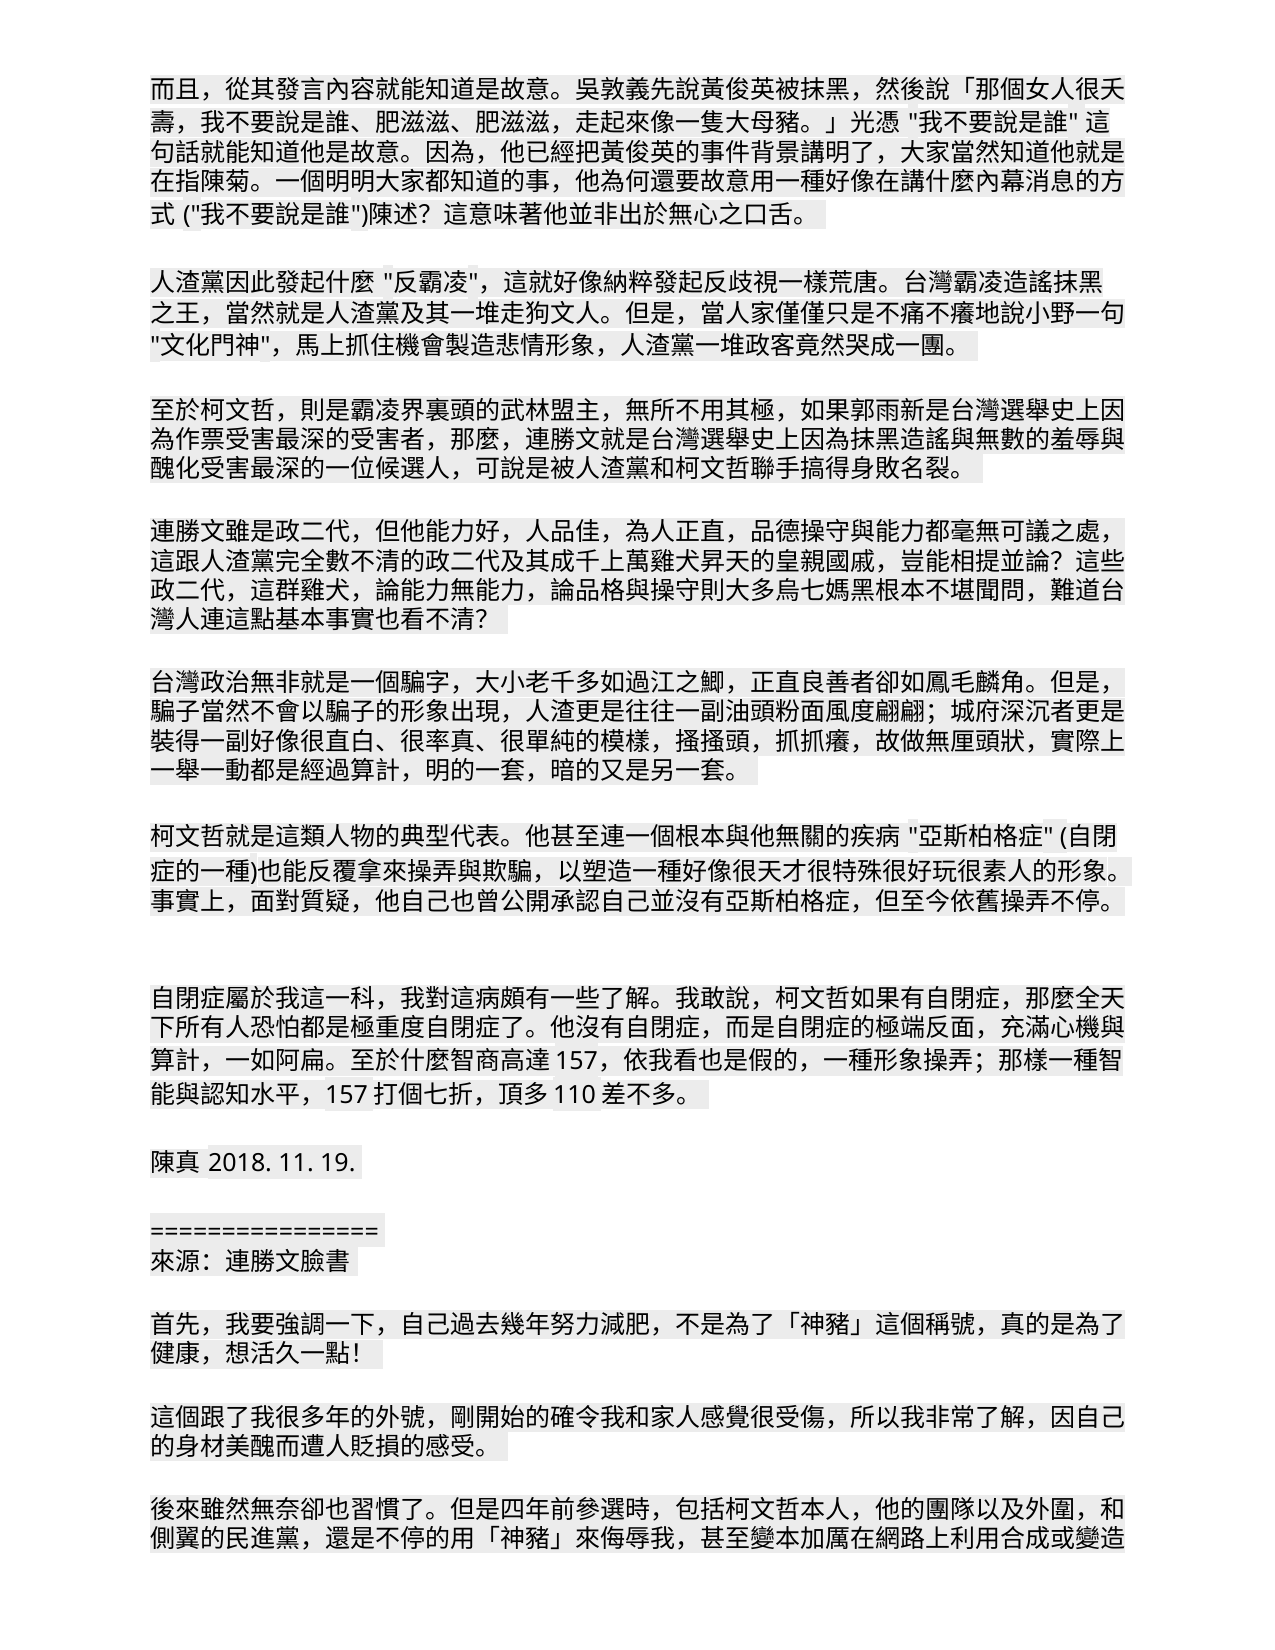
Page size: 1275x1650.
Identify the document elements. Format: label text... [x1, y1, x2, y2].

text 先說吳敦義的所謂失言，其實百分之百是故意，是一種心機盤算。吳敦義是縱橫政壇幾十年的老狐狸，他難道會不知道講 "陳菊像大母豬" 那樣一些話的後果？少說也會讓韓國瑜在五五波的情況下少掉幾千或幾萬票，從而輸掉選舉。 而且，從其發言內容就能知道是故意。吳敦義先說黃俊英被抹黑，然後說「那個女人很夭壽，我不要說是誰、肥滋滋、肥滋滋，走起來像一隻大母豬。」光憑 "我不要說是誰" 這句話就能知道他是故意。因為，他已經把黃俊英的事件背景講明了，大家當然知道他就是在指陳菊。一個明明大家都知道的事，他為何還要故意用一種好像在講什麼內幕消息的方式 ("我不要說是誰")陳述？這意味著他並非出於無心之口舌。 人渣黨因此發起什麼 "反霸凌"，這就好像納粹發起反歧視一樣荒唐。台灣霸凌造謠抹黑之王，當然就是人渣黨及其一堆走狗文人。但是，當人家僅僅只是不痛不癢地說小野一句 "文化門神"，馬上抓住機會製造悲情形象，人渣黨一堆政客竟然哭成一團。 至於柯文哲，則是霸凌界裏頭的武林盟主，無所不用其極，如果郭雨新是台灣選舉史上因為作票受害最深的受害者，那麼，連勝文就是台灣選舉史上因為抹黑造謠與無數的羞辱與醜化受害最深的一位候選人，可說是被人渣黨和柯文哲聯手搞得身敗名裂。 連勝文雖是政二代，但他能力好，人品佳，為人正直，品德操守與能力都毫無可議之處，這跟人渣黨完全數不清的政二代及其成千上萬雞犬昇天的皇親國戚，豈能相提並論？這些政二代，這群雞犬，論能力無能力，論品格與操守則大多烏七媽黑根本不堪聞問，難道台灣人連這點基本事實也看不清？ 台灣政治無非就是一個騙字，大小老千多如過江之鯽，正直良善者卻如鳳毛麟角。但是，騙子當然不會以騙子的形象出現，人渣更是往往一副油頭粉面風度翩翩；城府深沉者更是裝得一副好像很直白、很率真、很單純的模樣，搔搔頭，抓抓癢，故做無厘頭狀，實際上一舉一動都是經過算計，明的一套，暗的又是另一套。 柯文哲就是這類人物的典型代表。他甚至連一個根本與他無關的疾病 "亞斯柏格症" (自閉症的一種)也能反覆拿來操弄與欺騙，以塑造一種好像很天才很特殊很好玩很素人的形象。事實上，面對質疑，他自己也曾公開承認自己並沒有亞斯柏格症，但至今依舊操弄不停。 自閉症屬於我這一科，我對這病頗有一些了解。我敢說，柯文哲如果有自閉症，那麼全天下所有人恐怕都是極重度自閉症了。他沒有自閉症，而是自閉症的極端反面，充滿心機與算計，一如阿扁。至於什麼智商高達157，依我看也是假的，一種形象操弄；那樣一種智能與認知水平，157打個七折，頂多110差不多。 陳真 2018. 11. 19. ================ 來源：連勝文臉書 首先，我要強調一下，自己過去幾年努力減肥，不是為了「神豬」這個稱號，真的是為了健康，想活久一點！ 這個跟了我很多年的外號，剛開始的確令我和家人感覺很受傷，所以我非常了解，因自己的身材美醜而遭人貶損的感受。 後來雖然無奈卻也習慣了。但是四年前參選時，包括柯文哲本人，他的團隊以及外圍，和側翼的民進黨，還是不停的用「神豬」來侮辱我，甚至變本加厲在網路上利用合成或變造的方式，嘲笑我的身材，無所不用其極的霸凌我，還自認幽默！而當時社會的氛圍對這些人，卻總是寛待.... 吳敦義最终道歉了，而我也認同韓國瑜乾淨選舉的訴求！但我也希望民進黨或老柯團隊，在義憤填膺或是打算在網路上要攻擊別人時，能夠用要吳敦義道歉的同一套標準，來檢驗自己！不要再用雙重標準了！ 雖然「神豬」二字似乎離我日漸遠去，最近還有民眾說我看起來像長頸鹿，但我還是希望未來的選舉，不要再充滿霸凌式的言語，同時也讓豬好好的做自己吧！ ============= 柯文哲選定選舉口號：「怪醫大戰神豬」 2013. 05. 10. 蘋果日報 台大醫師柯文哲因涉貪瀆案遭調查局約談，他怒極嗆選台北市長，還說若國民黨推出連勝文，早已想好「怪醫大戰神豬」的競選口號。 [150, 75, 1125, 1553]
